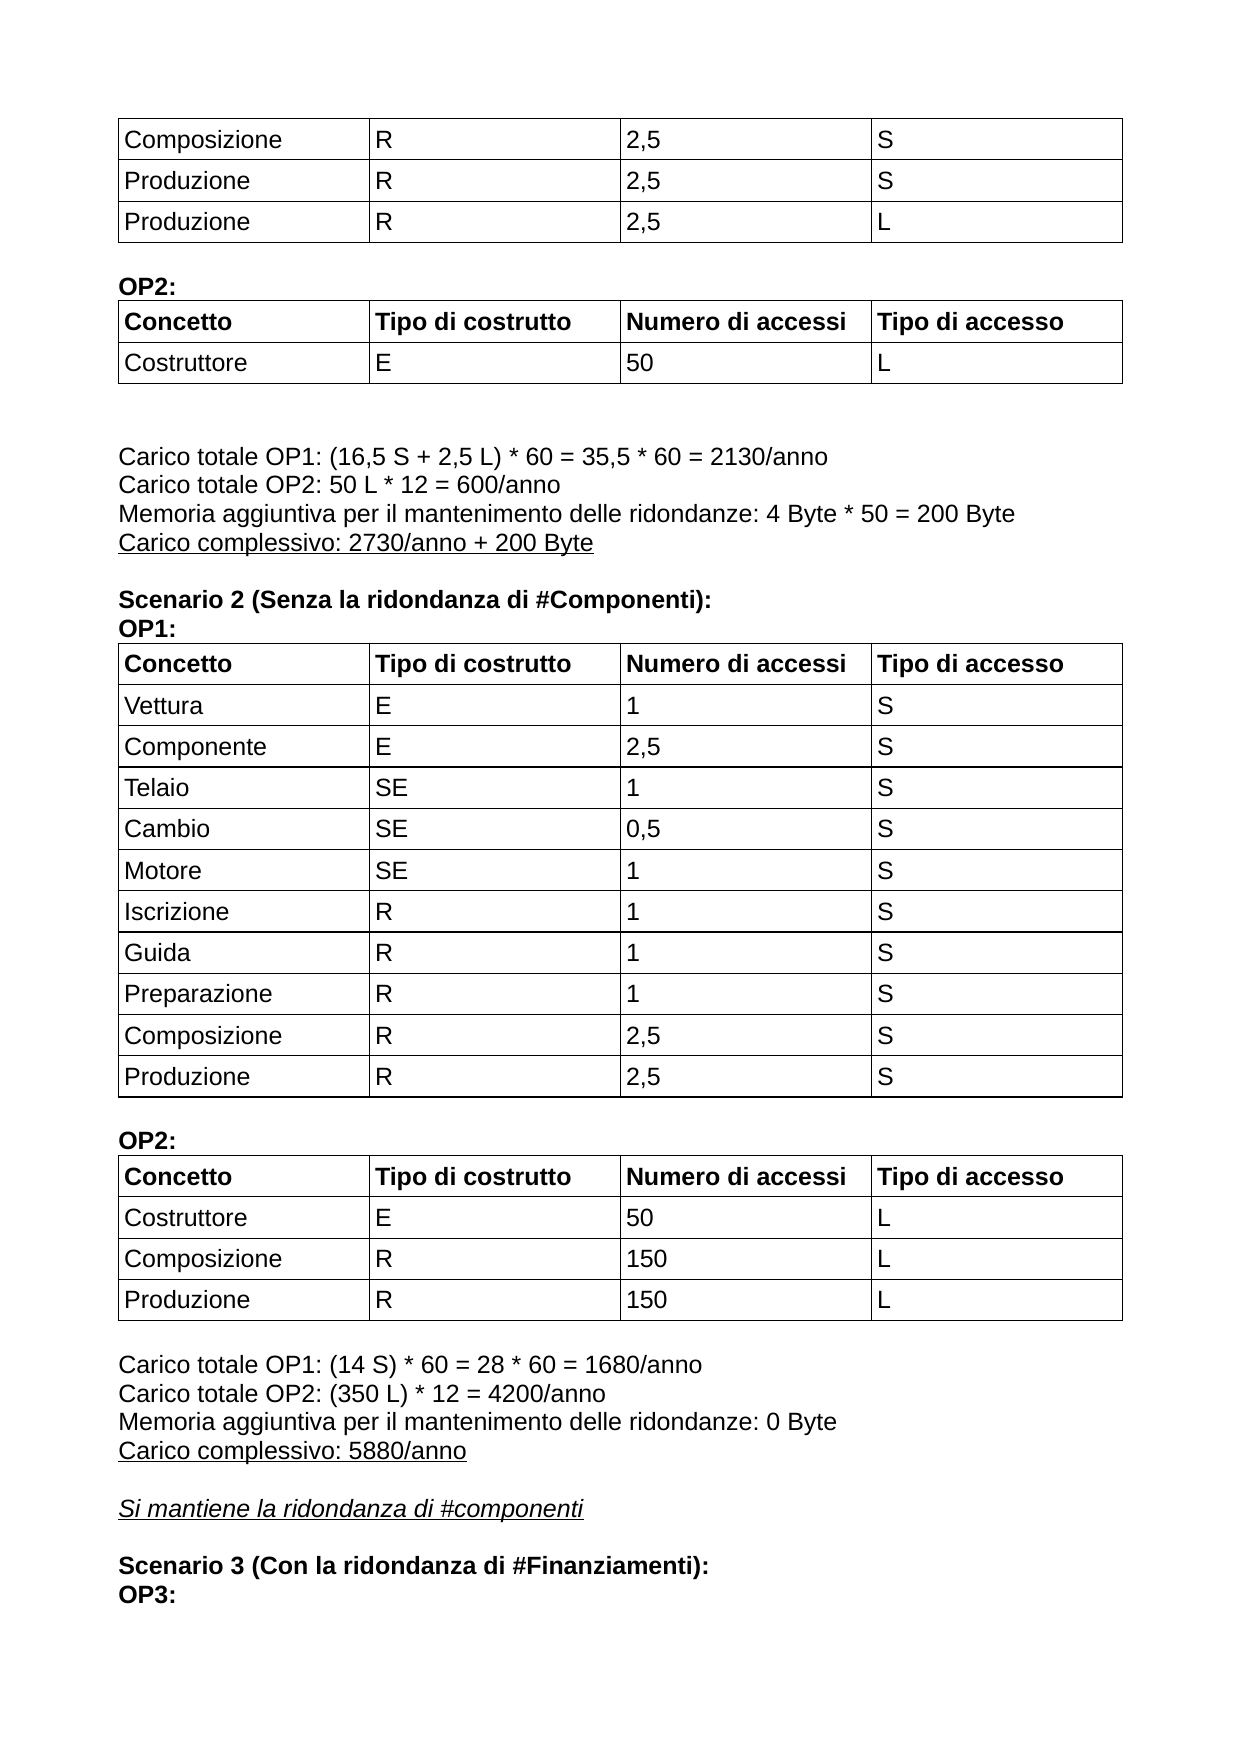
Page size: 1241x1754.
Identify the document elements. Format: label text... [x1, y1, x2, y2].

text OP1: [118, 614, 1122, 643]
table_cell 2,5 [621, 202, 871, 242]
text OP2: [118, 272, 1122, 300]
table_cell Componente [119, 726, 369, 766]
table_header Tipo di costrutto [370, 644, 620, 684]
table_cell L [872, 1280, 1122, 1320]
text Carico complessivo: 5880/anno [118, 1436, 1122, 1465]
table_cell E [370, 1197, 620, 1237]
table_header Tipo di costrutto [370, 1156, 620, 1196]
table_cell Motore [119, 850, 369, 890]
text Carico totale OP2: (350 L) * 12 = 4200/anno [118, 1378, 1122, 1407]
text Memoria aggiuntiva per il mantenimento delle ridondanze: 4 Byte * 50 = 200 Byte [118, 499, 1122, 528]
table_cell R [370, 933, 620, 973]
table_cell 2,5 [621, 1015, 871, 1055]
table_cell 2,5 [621, 119, 871, 159]
table_cell Cambio [119, 809, 369, 849]
table_cell 1 [621, 933, 871, 973]
table_cell 0,5 [621, 809, 871, 849]
table_cell 2,5 [621, 726, 871, 766]
table_cell R [370, 1056, 620, 1096]
table_cell E [370, 685, 620, 725]
table_cell Produzione [119, 1056, 369, 1096]
table_cell R [370, 119, 620, 159]
table_cell S [872, 974, 1122, 1014]
table_cell 50 [621, 1197, 871, 1237]
table_header Concetto [119, 644, 369, 684]
table_cell S [872, 809, 1122, 849]
table_cell R [370, 1280, 620, 1320]
table_cell 150 [621, 1239, 871, 1279]
text Carico totale OP2: 50 L * 12 = 600/anno [118, 470, 1122, 499]
table_cell L [872, 1197, 1122, 1237]
table_cell SE [370, 768, 620, 808]
table_header Concetto [119, 1156, 369, 1196]
table_header Numero di accessi [621, 644, 871, 684]
table_cell Iscrizione [119, 891, 369, 931]
table_cell Costruttore [119, 1197, 369, 1237]
table_cell Produzione [119, 202, 369, 242]
table_cell S [872, 768, 1122, 808]
table_cell S [872, 160, 1122, 201]
table_cell 1 [621, 685, 871, 725]
table_cell Guida [119, 933, 369, 973]
text Scenario 3 (Con la ridondanza di #Finanziamenti): [118, 1551, 1122, 1580]
table_cell R [370, 891, 620, 931]
table_cell R [370, 202, 620, 242]
table_header Concetto [119, 301, 369, 342]
text Carico totale OP1: (16,5 S + 2,5 L) * 60 = 35,5 * 60 = 2130/anno [118, 441, 1122, 470]
table_cell 1 [621, 768, 871, 808]
text Carico complessivo: 2730/anno + 200 Byte [118, 528, 1122, 556]
table_cell L [872, 1239, 1122, 1279]
table_cell R [370, 974, 620, 1014]
table_cell Produzione [119, 160, 369, 201]
table_cell E [370, 343, 620, 383]
table_cell 2,5 [621, 160, 871, 201]
table_cell 1 [621, 850, 871, 890]
table_cell R [370, 160, 620, 201]
table_cell S [872, 685, 1122, 725]
text OP3: [118, 1580, 1122, 1608]
table_cell 150 [621, 1280, 871, 1320]
table_cell S [872, 1056, 1122, 1096]
table_cell S [872, 850, 1122, 890]
table_cell L [872, 343, 1122, 383]
table_cell 2,5 [621, 1056, 871, 1096]
table_header Tipo di costrutto [370, 301, 620, 342]
table_cell Produzione [119, 1280, 369, 1320]
table_header Tipo di accesso [872, 644, 1122, 684]
text Memoria aggiuntiva per il mantenimento delle ridondanze: 0 Byte [118, 1407, 1122, 1436]
table_cell L [872, 202, 1122, 242]
table_cell R [370, 1015, 620, 1055]
table_cell E [370, 726, 620, 766]
text OP2: [118, 1126, 1122, 1155]
table_header Tipo di accesso [872, 301, 1122, 342]
table_cell SE [370, 850, 620, 890]
table_cell S [872, 1015, 1122, 1055]
table_cell Composizione [119, 1239, 369, 1279]
table_cell Preparazione [119, 974, 369, 1014]
table_cell S [872, 891, 1122, 931]
table_header Numero di accessi [621, 1156, 871, 1196]
table_cell Composizione [119, 119, 369, 159]
text Scenario 2 (Senza la ridondanza di #Componenti): [118, 585, 1122, 614]
table_cell S [872, 933, 1122, 973]
table_cell Composizione [119, 1015, 369, 1055]
text Carico totale OP1: (14 S) * 60 = 28 * 60 = 1680/anno [118, 1350, 1122, 1378]
text Si mantiene la ridondanza di #componenti [118, 1493, 1122, 1522]
table_cell 1 [621, 891, 871, 931]
table_cell S [872, 726, 1122, 766]
table_cell 1 [621, 974, 871, 1014]
table_cell S [872, 119, 1122, 159]
table_cell Vettura [119, 685, 369, 725]
table_header Tipo di accesso [872, 1156, 1122, 1196]
table_header Numero di accessi [621, 301, 871, 342]
table_cell R [370, 1239, 620, 1279]
table_cell Costruttore [119, 343, 369, 383]
table_cell Telaio [119, 768, 369, 808]
table_cell 50 [621, 343, 871, 383]
table_cell SE [370, 809, 620, 849]
